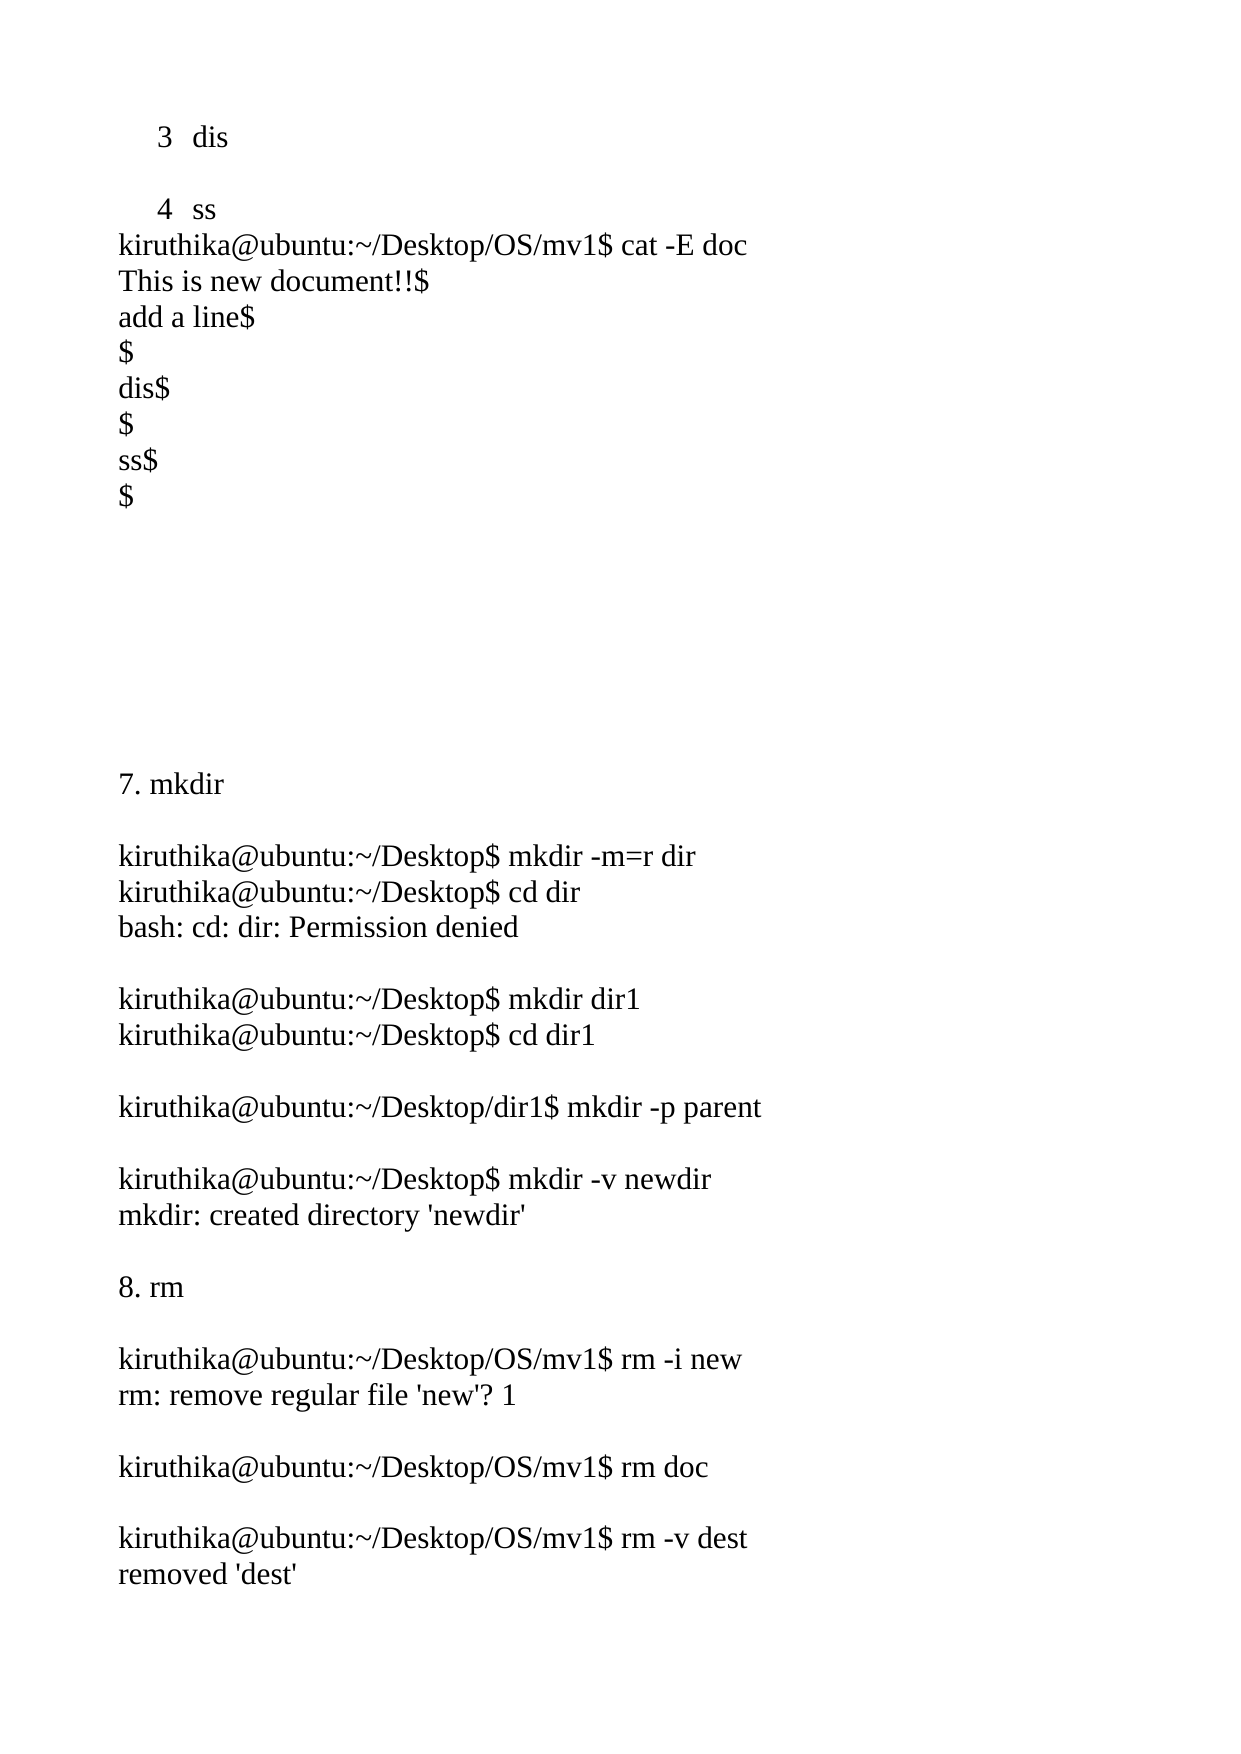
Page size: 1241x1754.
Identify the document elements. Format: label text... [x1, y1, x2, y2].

text $ [118, 406, 1122, 442]
text bash: cd: dir: Permission denied [118, 909, 1122, 945]
text kiruthika@ubuntu:~/Desktop/OS/mv1$ rm -i new [118, 1340, 1122, 1376]
text kiruthika@ubuntu:~/Desktop$ mkdir -v newdir [118, 1160, 1122, 1196]
text kiruthika@ubuntu:~/Desktop/OS/mv1$ rm -v dest [118, 1520, 1122, 1556]
text mkdir: created directory 'newdir' [118, 1196, 1122, 1232]
text kiruthika@ubuntu:~/Desktop$ mkdir dir1 [118, 981, 1122, 1017]
text 4 ss [118, 190, 1122, 226]
text kiruthika@ubuntu:~/Desktop$ cd dir [118, 873, 1122, 909]
text add a line$ [118, 298, 1122, 334]
text 8. rm [118, 1268, 1122, 1304]
text 7. mkdir [118, 765, 1122, 801]
text $ [118, 334, 1122, 370]
text This is new document!!$ [118, 262, 1122, 298]
text kiruthika@ubuntu:~/Desktop/dir1$ mkdir -p parent [118, 1088, 1122, 1124]
text removed 'dest' [118, 1556, 1122, 1592]
text kiruthika@ubuntu:~/Desktop$ cd dir1 [118, 1017, 1122, 1052]
text kiruthika@ubuntu:~/Desktop$ mkdir -m=r dir [118, 837, 1122, 873]
text ss$ [118, 442, 1122, 477]
text kiruthika@ubuntu:~/Desktop/OS/mv1$ rm doc [118, 1448, 1122, 1484]
text rm: remove regular file 'new'? 1 [118, 1376, 1122, 1412]
text dis$ [118, 370, 1122, 406]
text 3 dis [118, 118, 1122, 154]
text kiruthika@ubuntu:~/Desktop/OS/mv1$ cat -E doc [118, 226, 1122, 262]
text $ [118, 477, 1122, 513]
